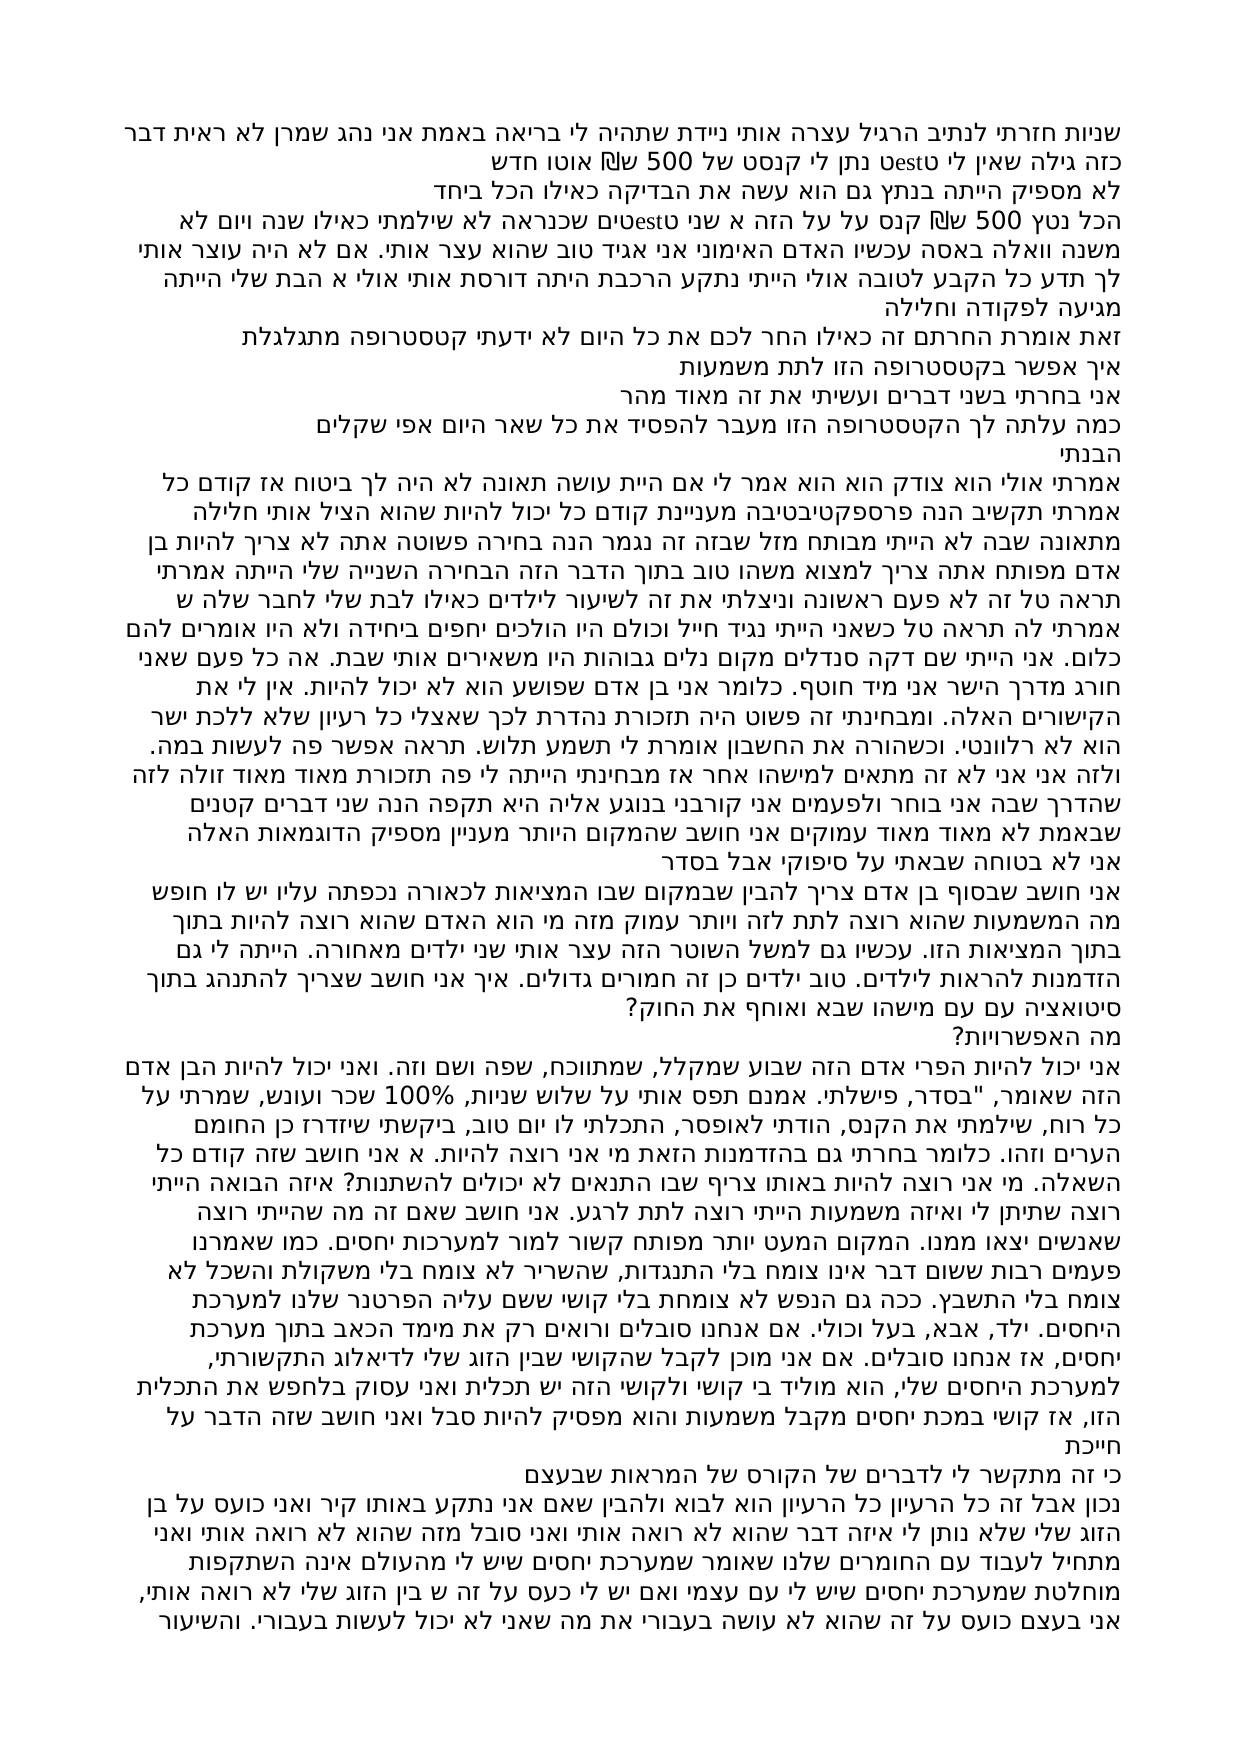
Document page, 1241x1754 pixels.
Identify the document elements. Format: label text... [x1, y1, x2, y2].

text זאת אומרת החרתם זה כאילו החר לכם את כל היום לא ידעתי קטסטרופה מתגלגלת [118, 322, 1122, 352]
text אני לא בטוחה שבאתי על סיפוקי אבל בסדר [118, 847, 1122, 877]
text כמה עלתה לך הקטסטרופה הזו מעבר להפסיד את כל שאר היום אפי שקלים [118, 410, 1122, 439]
text הכל נטץ 500 ש₪ קנס על על הזה א שני טestטים שכנראה לא שילמתי כאילו שנה ויום לא משנה וואלה באסה עכשיו האדם האימוני אני אגיד טוב שהוא עצר אותי. אם לא היה עוצר אותי לך תדע כל הקבע לטובה אולי הייתי נתקע הרכבת היתה דורסת אותי אולי א הבת שלי הייתה מגיעה לפקודה וחלילה [118, 206, 1122, 322]
text כי זה מתקשר לי לדברים של הקורס של המראות שבעצם [118, 1460, 1122, 1489]
text נכון אבל זה כל הרעיון כל הרעיון הוא לבוא ולהבין שאם אני נתקע באותו קיר ואני כועס על בן הזוג שלי שלא נותן לי איזה דבר שהוא לא רואה אותי ואני סובל מזה שהוא לא רואה אותי ואני מתחיל לעבוד עם החומרים שלנו שאומר שמערכת יחסים שיש לי מהעולם אינה השתקפות מוחלטת שמערכת יחסים שיש לי עם עצמי ואם יש לי כעס על זה ש בין הזוג שלי לא רואה אותי, אני בעצם כועס על זה שהוא לא עושה בעבורי את מה שאני לא יכול לעשות בעבורי. והשיעור [118, 1489, 1122, 1635]
text לא מספיק הייתה בנתץ גם הוא עשה את הבדיקה כאילו הכל ביחד [118, 177, 1122, 206]
text מה האפשרויות? [118, 1022, 1122, 1052]
text הבנתי [118, 439, 1122, 468]
text אמרתי אולי הוא צודק הוא הוא אמר לי אם היית עושה תאונה לא היה לך ביטוח אז קודם כל אמרתי תקשיב הנה פרספקטיבטיבה מעניינת קודם כל יכול להיות שהוא הציל אותי חלילה מתאונה שבה לא הייתי מבותח מזל שבזה זה נגמר הנה בחירה פשוטה אתה לא צריך להיות בן אדם מפותח אתה צריך למצוא משהו טוב בתוך הדבר הזה הבחירה השנייה שלי הייתה אמרתי תראה טל זה לא פעם ראשונה וניצלתי את זה לשיעור לילדים כאילו לבת שלי לחבר שלה ש אמרתי לה תראה טל כשאני הייתי נגיד חייל וכולם היו הולכים יחפים ביחידה ולא היו אומרים להם כלום. אני הייתי שם דקה סנדלים מקום נלים גבוהות היו משאירים אותי שבת. אה כל פעם שאני חורג מדרך הישר אני מיד חוטף. כלומר אני בן אדם שפושע הוא לא יכול להיות. אין לי את הקישורים האלה. ומבחינתי זה פשוט היה תזכורת נהדרת לכך שאצלי כל רעיון שלא ללכת ישר הוא לא רלוונטי. וכשהורה את החשבון אומרת לי תשמע תלוש. תראה אפשר פה לעשות במה. ולזה אני אני לא זה מתאים למישהו אחר אז מבחינתי הייתה לי פה תזכורת מאוד מאוד זולה לזה שהדרך שבה אני בוחר ולפעמים אני קורבני בנוגע אליה היא תקפה הנה שני דברים קטנים שבאמת לא מאוד מאוד עמוקים אני חושב שהמקום היותר מעניין מספיק הדוגמאות האלה [118, 468, 1122, 847]
text אני בחרתי בשני דברים ועשיתי את זה מאוד מהר [118, 381, 1122, 410]
text אני יכול להיות הפרי אדם הזה שבוע שמקלל, שמתווכח, שפה ושם וזה. ואני יכול להיות הבן אדם הזה שאומר, "בסדר, פישלתי. אמנם תפס אותי על שלוש שניות, 100% שכר ועונש, שמרתי על כל רוח, שילמתי את הקנס, הודתי לאופסר, התכלתי לו יום טוב, ביקשתי שיזדרז כן החומם הערים וזהו. כלומר בחרתי גם בהזדמנות הזאת מי אני רוצה להיות. א אני חושב שזה קודם כל השאלה. מי אני רוצה להיות באותו צריף שבו התנאים לא יכולים להשתנות? איזה הבואה הייתי רוצה שתיתן לי ואיזה משמעות הייתי רוצה לתת לרגע. אני חושב שאם זה מה שהייתי רוצה שאנשים יצאו ממנו. המקום המעט יותר מפותח קשור למור למערכות יחסים. כמו שאמרנו פעמים רבות ששום דבר אינו צומח בלי התנגדות, שהשריר לא צומח בלי משקולת והשכל לא צומח בלי התשבץ. ככה גם הנפש לא צומחת בלי קושי ששם עליה הפרטנר שלנו למערכת היחסים. ילד, אבא, בעל וכולי. אם אנחנו סובלים ורואים רק את מימד הכאב בתוך מערכת יחסים, אז אנחנו סובלים. אם אני מוכן לקבל שהקושי שבין הזוג שלי לדיאלוג התקשורתי, למערכת היחסים שלי, הוא מוליד בי קושי ולקושי הזה יש תכלית ואני עסוק בלחפש את התכלית הזו, אז קושי במכת יחסים מקבל משמעות והוא מפסיק להיות סבל ואני חושב שזה הדבר על חייכת [118, 1052, 1122, 1460]
text איך אפשר בקטסטרופה הזו לתת משמעות [118, 352, 1122, 381]
text אני חושב שבסוף בן אדם צריך להבין שבמקום שבו המציאות לכאורה נכפתה עליו יש לו חופש מה המשמעות שהוא רוצה לתת לזה ויותר עמוק מזה מי הוא האדם שהוא רוצה להיות בתוך בתוך המציאות הזו. עכשיו גם למשל השוטר הזה עצר אותי שני ילדים מאחורה. הייתה לי גם הזדמנות להראות לילדים. טוב ילדים כן זה חמורים גדולים. איך אני חושב שצריך להתנהג בתוך סיטואציה עם עם מישהו שבא ואוחף את החוק? [118, 877, 1122, 1022]
text הבוקר החיילת שלי הוקפצה לאיזה פקודה בזה הייתי צריכה לצאת מאוד מאוד מוקדם יצאנו מאוד מוקדם מישהו חתך אותי כדי להימנע מזה פניתי לנתיב של תחבורה הציבורית אחרי שלוש שניות חזרתי לנתיב הרגיל עצרה אותי ניידת שתהיה לי בריאה באמת אני נהג שמרן לא ראית דבר כזה גילה שאין לי טestט נתן לי קנסט של 500 ש₪ אוטו חדש [118, 118, 1122, 177]
